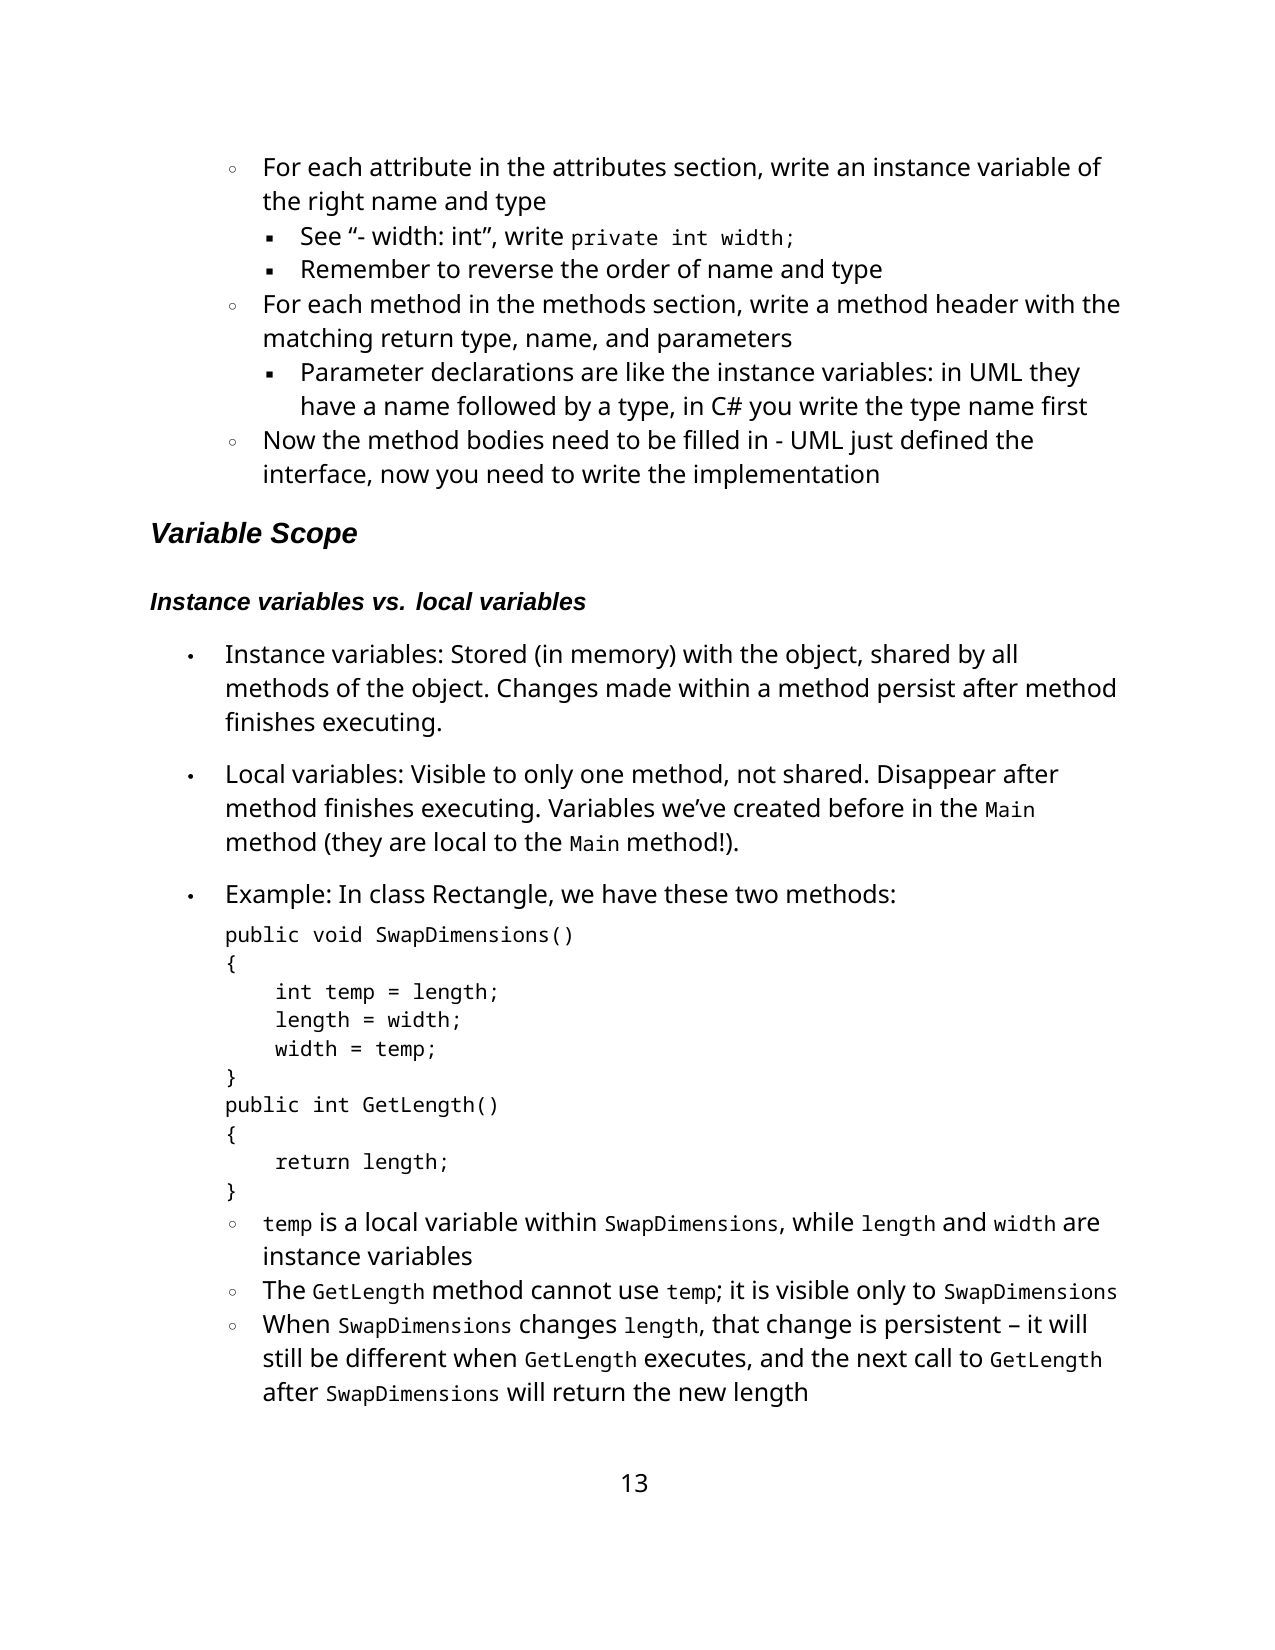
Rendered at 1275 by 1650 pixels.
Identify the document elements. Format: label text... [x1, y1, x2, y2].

list } [187, 1062, 1125, 1091]
list Remember to reverse the order of name and type [262, 252, 1125, 286]
list Local variables: Visible to only one method, not shared. Disappear after method finishes executing. Variables we’ve created before in the Main method (they are local to the Main method!). [187, 757, 1125, 859]
list Now the method bodies need to be filled in - UML just defined the interface, now you need to write the implementation [225, 422, 1125, 491]
list See “- width: int”, write private int width; [262, 218, 1125, 252]
list } [187, 1176, 1125, 1204]
list length = width; [187, 1005, 1125, 1034]
list For each attribute in the attributes section, write an instance variable of the right name and type [225, 150, 1125, 218]
list The GetLength method cannot use temp; it is visible only to SwapDimensions [225, 1272, 1125, 1306]
list int temp = length; [187, 977, 1125, 1005]
list return length; [187, 1147, 1125, 1176]
list Parameter declarations are like the instance variables: in UML they have a name followed by a type, in C# you write the type name first [262, 354, 1125, 422]
list public int GetLength() [187, 1091, 1125, 1119]
list When SwapDimensions changes length, that change is persistent – it will still be different when GetLength executes, and the next call to GetLength after SwapDimensions will return the new length [225, 1306, 1125, 1409]
subtitle Instance variables vs. local variables [150, 587, 1125, 615]
list Example: In class Rectangle, we have these two methods: [187, 877, 1125, 911]
list For each method in the methods section, write a method header with the matching return type, name, and parameters [225, 286, 1125, 354]
list temp is a local variable within SwapDimensions, while length and width are instance variables [225, 1204, 1125, 1272]
list public void SwapDimensions() [187, 920, 1125, 948]
list Instance variables: Stored (in memory) with the object, shared by all methods of the object. Changes made within a method persist after method finishes executing. [187, 637, 1125, 739]
list { [187, 948, 1125, 977]
list width = temp; [187, 1034, 1125, 1062]
list { [187, 1119, 1125, 1147]
subtitle Variable Scope [150, 516, 1125, 549]
